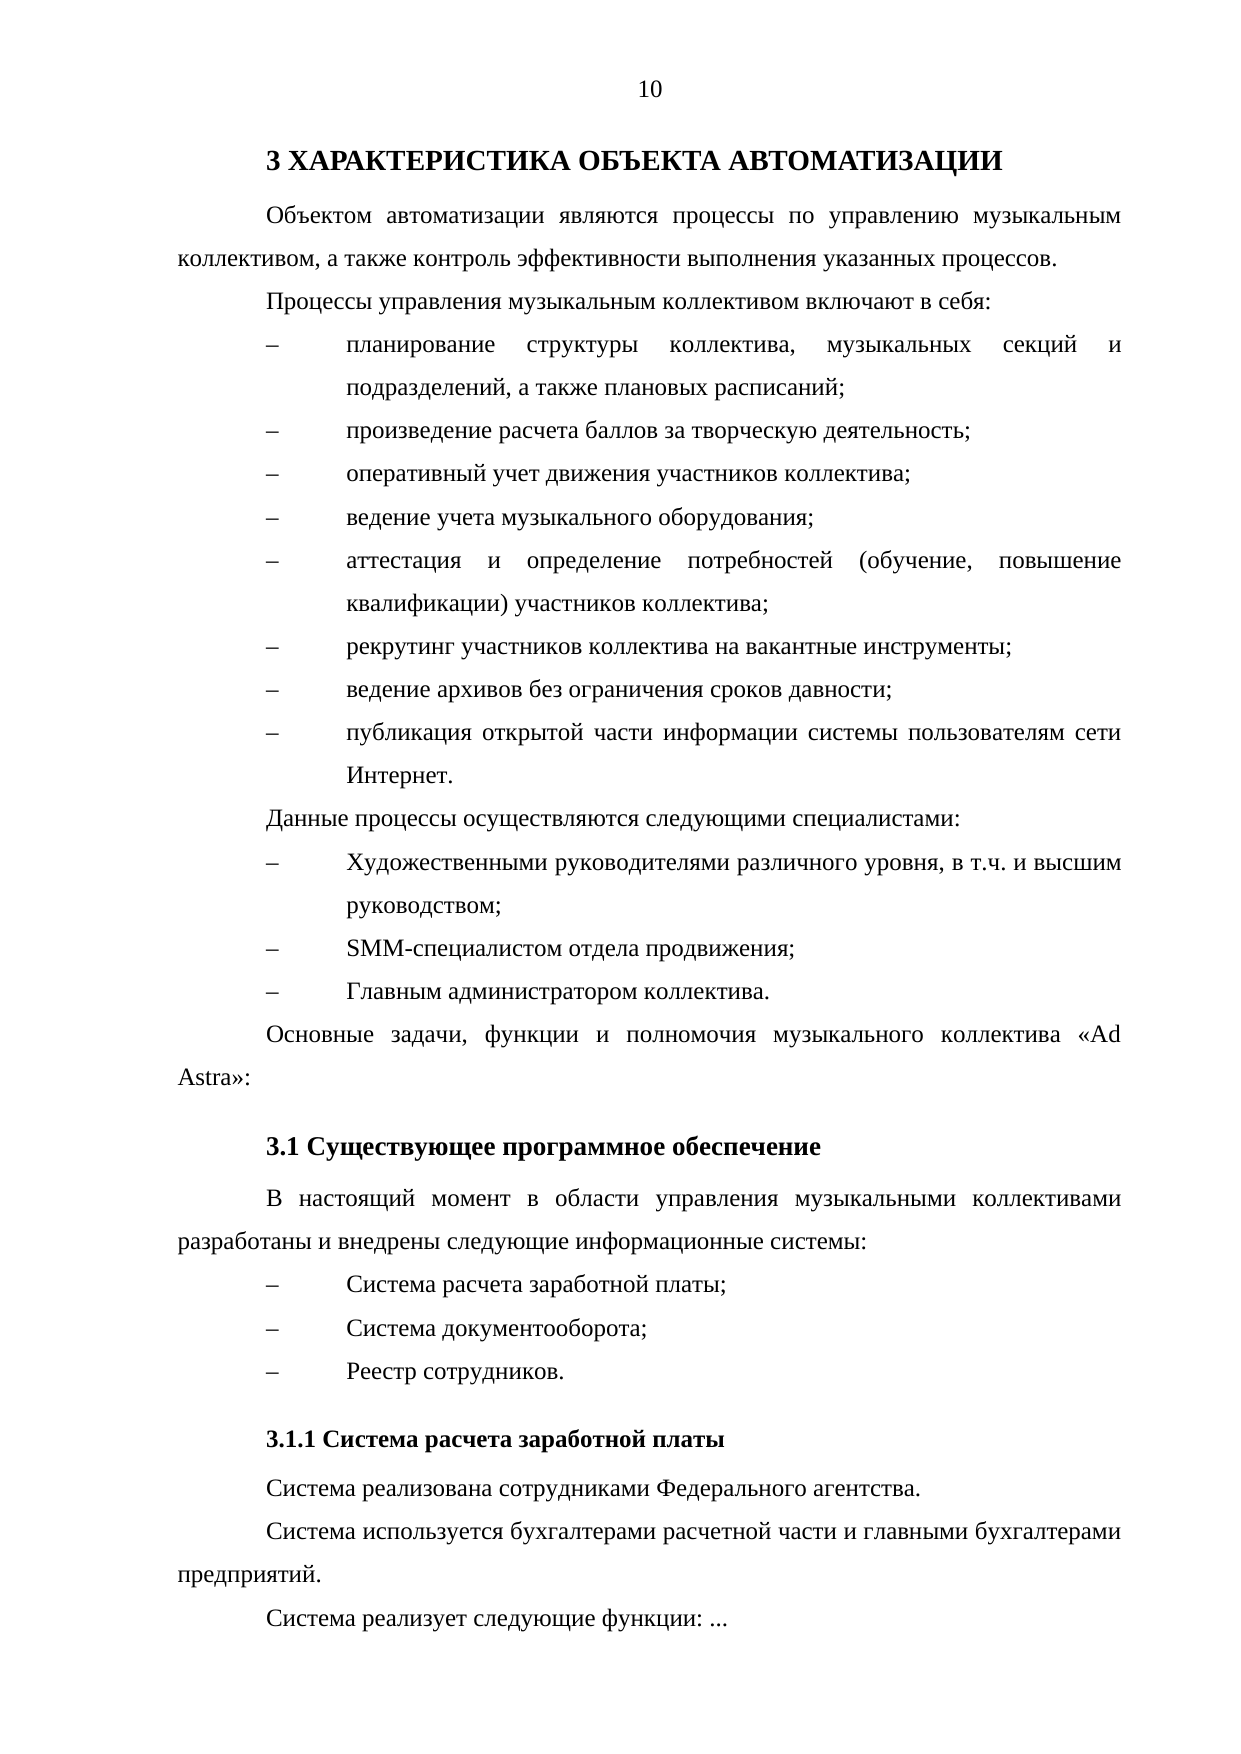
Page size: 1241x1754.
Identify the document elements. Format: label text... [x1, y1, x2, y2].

text Данные процессы осуществляются следующими специалистами: [177, 803, 1122, 832]
list рекрутинг участников коллектива на вакантные инструменты; [266, 631, 1122, 660]
list Система документооборота; [266, 1313, 1122, 1341]
text Система реализована сотрудниками Федерального агентства. [177, 1473, 1122, 1502]
text Система используется бухгалтерами расчетной части и главными бухгалтерами предприятий. [177, 1516, 1122, 1588]
list аттестация и определение потребностей (обучение, повышение квалификации) участников коллектива; [266, 545, 1122, 617]
text В настоящий момент в области управления музыкальными коллективами разработаны и внедрены следующие информационные системы: [177, 1183, 1122, 1255]
subtitle Система расчета заработной платы [266, 1424, 1122, 1453]
list планирование структуры коллектива, музыкальных секций и подразделений, а также плановых расписаний; [266, 329, 1122, 401]
subtitle ХАРАКТЕРИСТИКА ОБЪЕКТА АВТОМАТИЗАЦИИ [266, 143, 1122, 177]
list публикация открытой части информации системы пользователям сети Интернет. [266, 717, 1122, 789]
text Объектом автоматизации являются процессы по управлению музыкальным коллективом, а также контроль эффективности выполнения указанных процессов. [177, 200, 1122, 272]
text Система реализует следующие функции: ... [177, 1603, 1122, 1631]
list Система расчета заработной платы; [266, 1269, 1122, 1298]
list SMM-специалистом отдела продвижения; [266, 933, 1122, 962]
text Процессы управления музыкальным коллективом включают в себя: [177, 286, 1122, 315]
list Художественными руководителями различного уровня, в т.ч. и высшим руководством; [266, 847, 1122, 918]
list оперативный учет движения участников коллектива; [266, 458, 1122, 487]
list произведение расчета баллов за творческую деятельность; [266, 415, 1122, 444]
text Основные задачи, функции и полномочия музыкального коллектива «Ad Astra»: [177, 1019, 1122, 1091]
list Главным администратором коллектива. [266, 976, 1122, 1005]
list ведение учета музыкального оборудования; [266, 502, 1122, 530]
subtitle Существующее программное обеспечение [266, 1130, 1122, 1161]
list Реестр сотрудников. [266, 1356, 1122, 1384]
list ведение архивов без ограничения сроков давности; [266, 674, 1122, 703]
